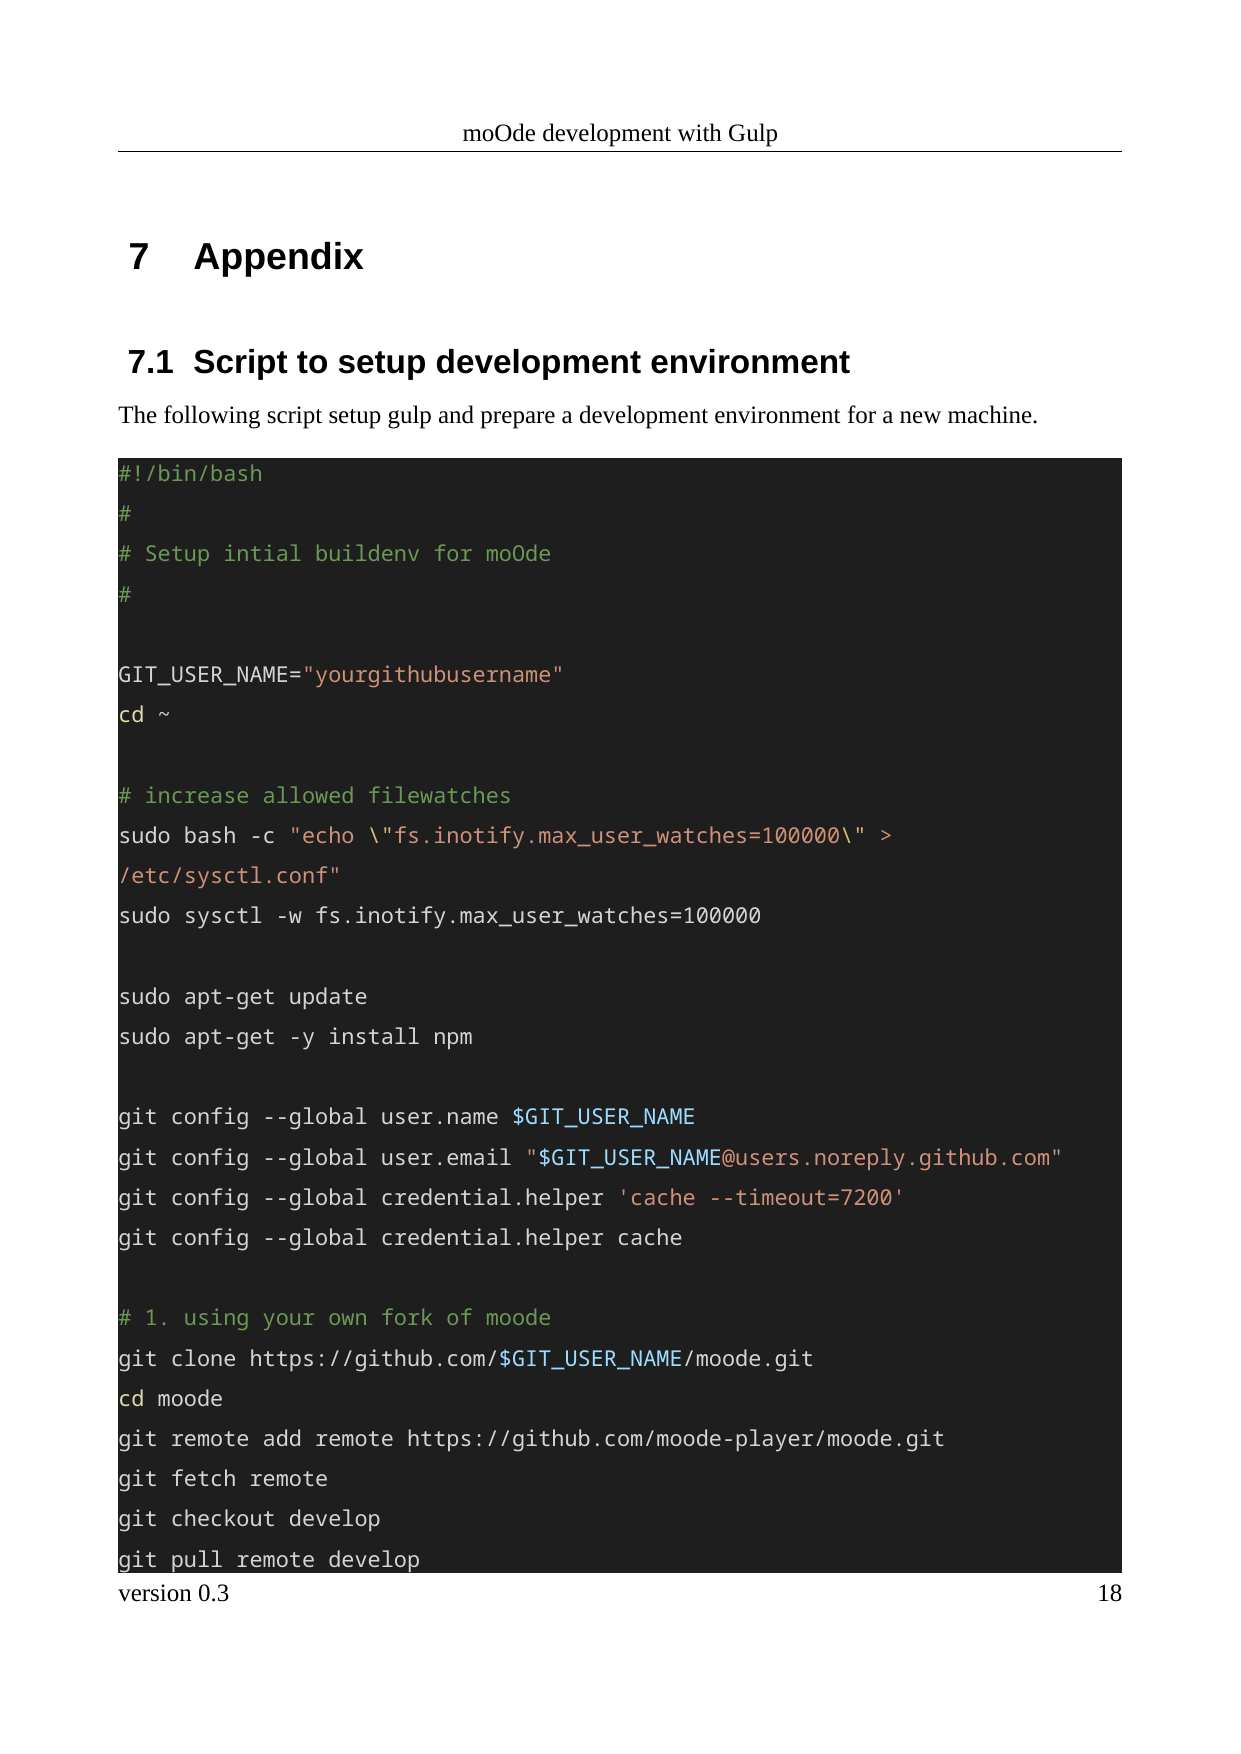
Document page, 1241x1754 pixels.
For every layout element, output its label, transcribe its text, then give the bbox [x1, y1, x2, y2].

text git pull remote develop [118, 1543, 1122, 1573]
text sudo sysctl -w fs.inotify.max_user_watches=100000 [118, 900, 1122, 930]
text git config --global credential.helper cache [118, 1222, 1122, 1252]
subtitle Appendix [118, 234, 1122, 321]
text git fetch remote [118, 1463, 1122, 1493]
text GIT_USER_NAME="yourgithubusername" [118, 659, 1122, 689]
text cd ~ [118, 699, 1122, 729]
text cd moode [118, 1383, 1122, 1412]
text git config --global user.email "$GIT_USER_NAME@users.noreply.github.com" [118, 1141, 1122, 1171]
text # 1. using your own fork of moode [118, 1302, 1122, 1332]
text The following script setup gulp and prepare a development environment for a new machine. [118, 400, 1122, 429]
text sudo bash -c "echo \"fs.inotify.max_user_watches=100000\" > /etc/sysctl.conf" [118, 820, 1122, 890]
text # increase allowed filewatches [118, 779, 1122, 809]
text git remote add remote https://github.com/moode-player/moode.git [118, 1423, 1122, 1453]
text # Setup intial buildenv for moOde [118, 538, 1122, 568]
subtitle Script to setup development environment [118, 342, 1122, 380]
text git config --global user.name $GIT_USER_NAME [118, 1101, 1122, 1131]
text git checkout develop [118, 1503, 1122, 1533]
text sudo apt-get update [118, 981, 1122, 1010]
text sudo apt-get -y install npm [118, 1021, 1122, 1051]
text # [118, 578, 1122, 608]
text # [118, 498, 1122, 528]
text #!/bin/bash [118, 458, 1122, 488]
text git clone https://github.com/$GIT_USER_NAME/moode.git [118, 1342, 1122, 1372]
text git config --global credential.helper 'cache --timeout=7200' [118, 1182, 1122, 1211]
